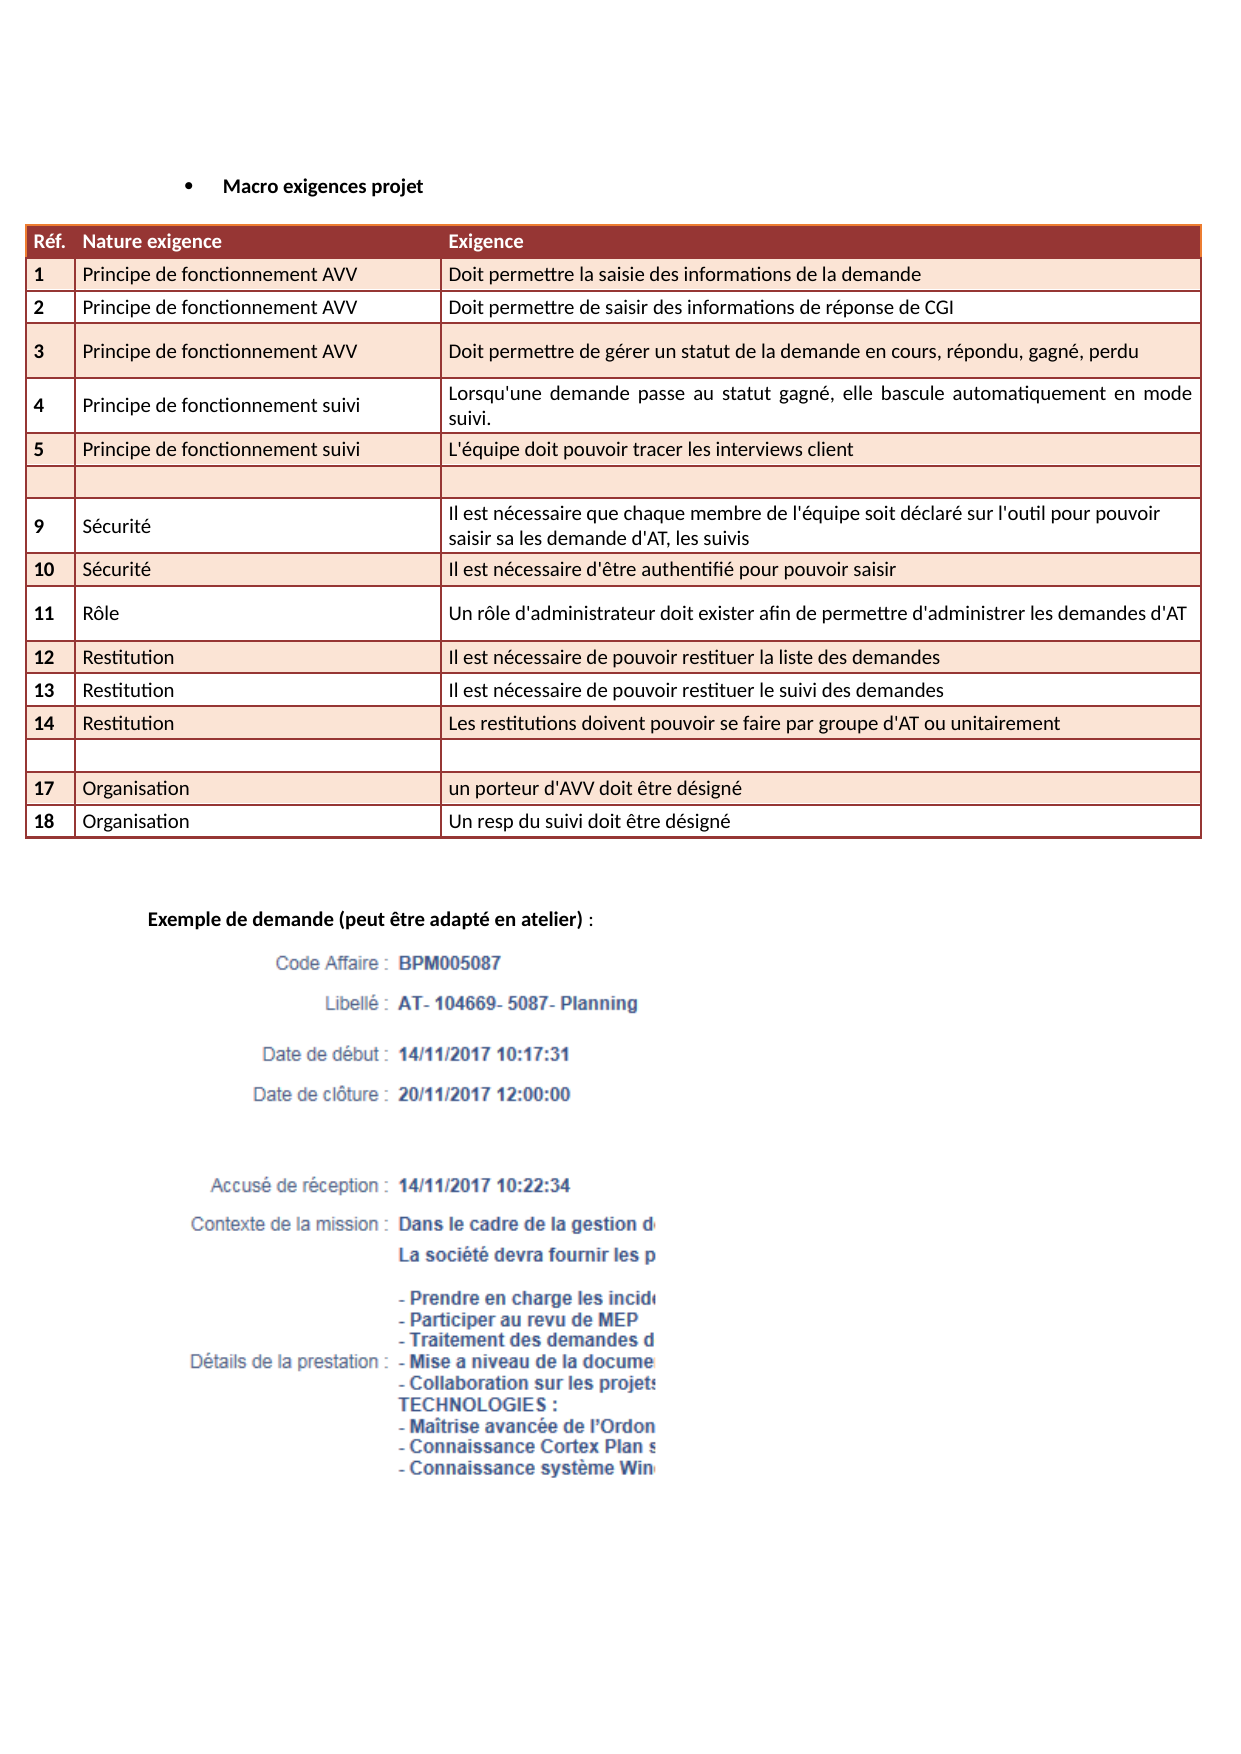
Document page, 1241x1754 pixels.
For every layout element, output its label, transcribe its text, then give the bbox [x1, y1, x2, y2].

table_cell [442, 740, 1200, 771]
table_cell 17 [27, 773, 74, 803]
table_cell 5 [27, 434, 74, 464]
table_cell Principe de fonctionnement AVV [76, 259, 440, 289]
table_cell 9 [27, 499, 74, 552]
table_cell Rôle [76, 587, 440, 639]
text Exemple de demande (peut être adapté en atelier) : [148, 907, 1093, 932]
table_cell Sécurité [76, 499, 440, 552]
table_cell Un resp du suivi doit être désigné [442, 806, 1200, 836]
table_cell [27, 467, 74, 497]
table_cell un porteur d'AVV doit être désigné [442, 773, 1200, 803]
table_cell Doit permettre de gérer un statut de la demande en cours, répondu, gagné, perdu [442, 324, 1200, 377]
table_cell 10 [27, 554, 74, 585]
table_cell Doit permettre de saisir des informations de réponse de CGI [442, 292, 1200, 322]
table_cell Principe de fonctionnement AVV [76, 292, 440, 322]
table_cell 2 [27, 292, 74, 322]
table_cell 4 [27, 379, 74, 432]
table_cell Restitution [76, 707, 440, 738]
table_cell [76, 740, 440, 771]
table_cell Lorsqu'une demande passe au statut gagné, elle bascule automatiquement en mode suivi. [442, 379, 1200, 432]
table_header Exigence [441, 226, 1200, 257]
table_cell 14 [27, 707, 74, 738]
table_cell Principe de fonctionnement suivi [76, 379, 440, 432]
list Macro exigences projet [185, 173, 1093, 198]
table_cell 13 [27, 674, 74, 705]
table_cell L'équipe doit pouvoir tracer les interviews client [442, 434, 1200, 464]
table_cell Il est nécessaire de pouvoir restituer la liste des demandes [442, 642, 1200, 672]
table_cell Principe de fonctionnement suivi [76, 434, 440, 464]
table_cell [76, 467, 440, 497]
table_cell Sécurité [76, 554, 440, 585]
table_cell 12 [27, 642, 74, 672]
table_cell Doit permettre la saisie des informations de la demande [442, 259, 1200, 289]
table_cell [442, 467, 1200, 497]
table_header Nature exigence [75, 226, 441, 257]
table_cell 1 [27, 259, 74, 289]
table_cell Principe de fonctionnement AVV [76, 324, 440, 377]
table_cell Les restitutions doivent pouvoir se faire par groupe d'AT ou unitairement [442, 707, 1200, 738]
table_cell [27, 740, 74, 771]
table_cell 3 [27, 324, 74, 377]
table_cell Il est nécessaire que chaque membre de l'équipe soit déclaré sur l'outil pour pouvoir saisir sa les demande d'AT, les suivis [442, 499, 1200, 552]
table_cell Restitution [76, 642, 440, 672]
table_cell Restitution [76, 674, 440, 705]
table_cell 11 [27, 587, 74, 639]
table_cell Il est nécessaire d'être authentifié pour pouvoir saisir [442, 554, 1200, 585]
table_cell Il est nécessaire de pouvoir restituer le suivi des demandes [442, 674, 1200, 705]
table_cell 18 [27, 806, 74, 836]
table_cell Un rôle d'administrateur doit exister afin de permettre d'administrer les demandes d'AT [442, 587, 1200, 639]
table_cell Organisation [76, 773, 440, 803]
picture [147, 950, 1093, 1549]
table_header Réf. [27, 226, 75, 257]
table_cell Organisation [76, 806, 440, 836]
